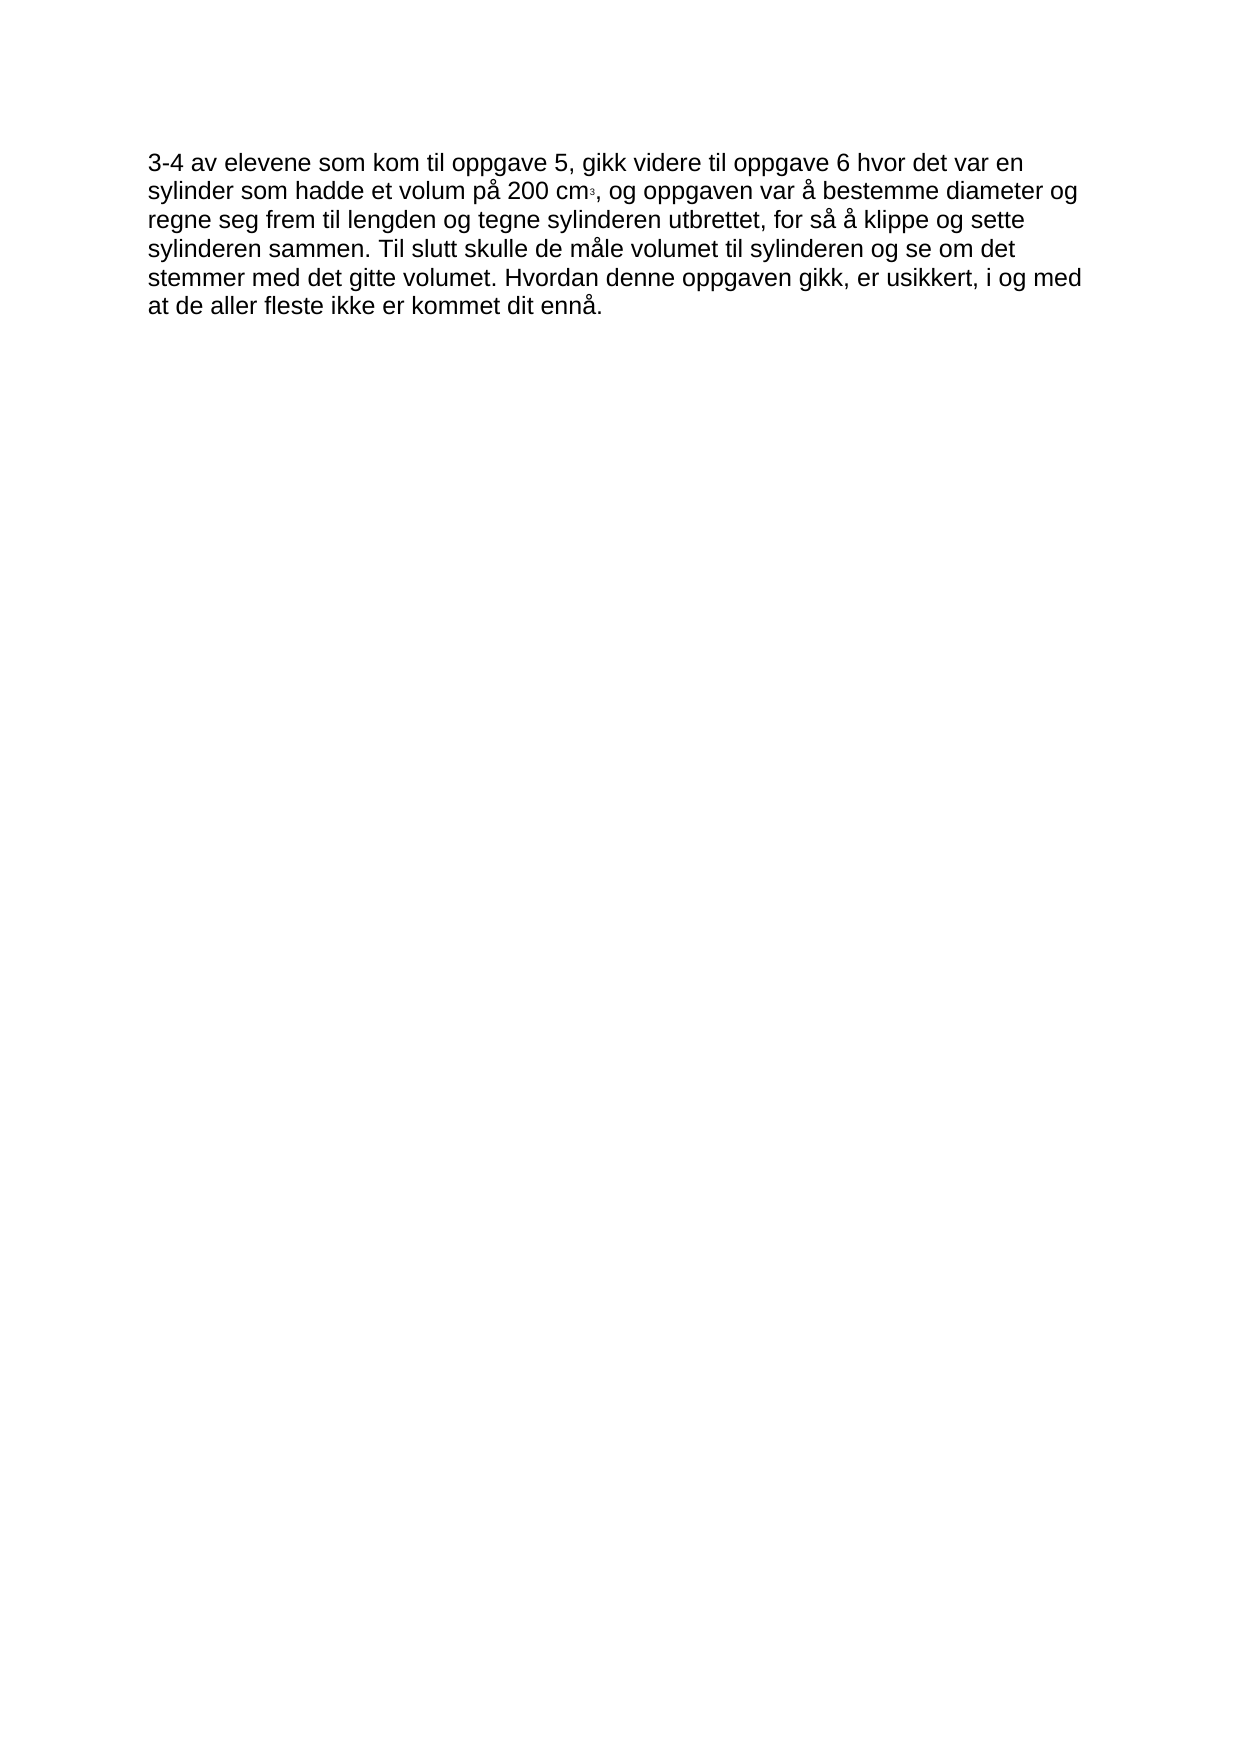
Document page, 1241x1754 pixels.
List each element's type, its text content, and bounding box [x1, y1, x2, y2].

text 3-4 av elevene som kom til oppgave 5, gikk videre til oppgave 6 hvor det var en sylinder som hadde et volum på 200 cm3, og oppgaven var å bestemme diameter og regne seg frem til lengden og tegne sylinderen utbrettet, for så å klippe og sette sylinderen sammen. Til slutt skulle de måle volumet til sylinderen og se om det stemmer med det gitte volumet. Hvordan denne oppgaven gikk, er usikkert, i og med at de aller fleste ikke er kommet dit ennå. [148, 148, 1093, 320]
